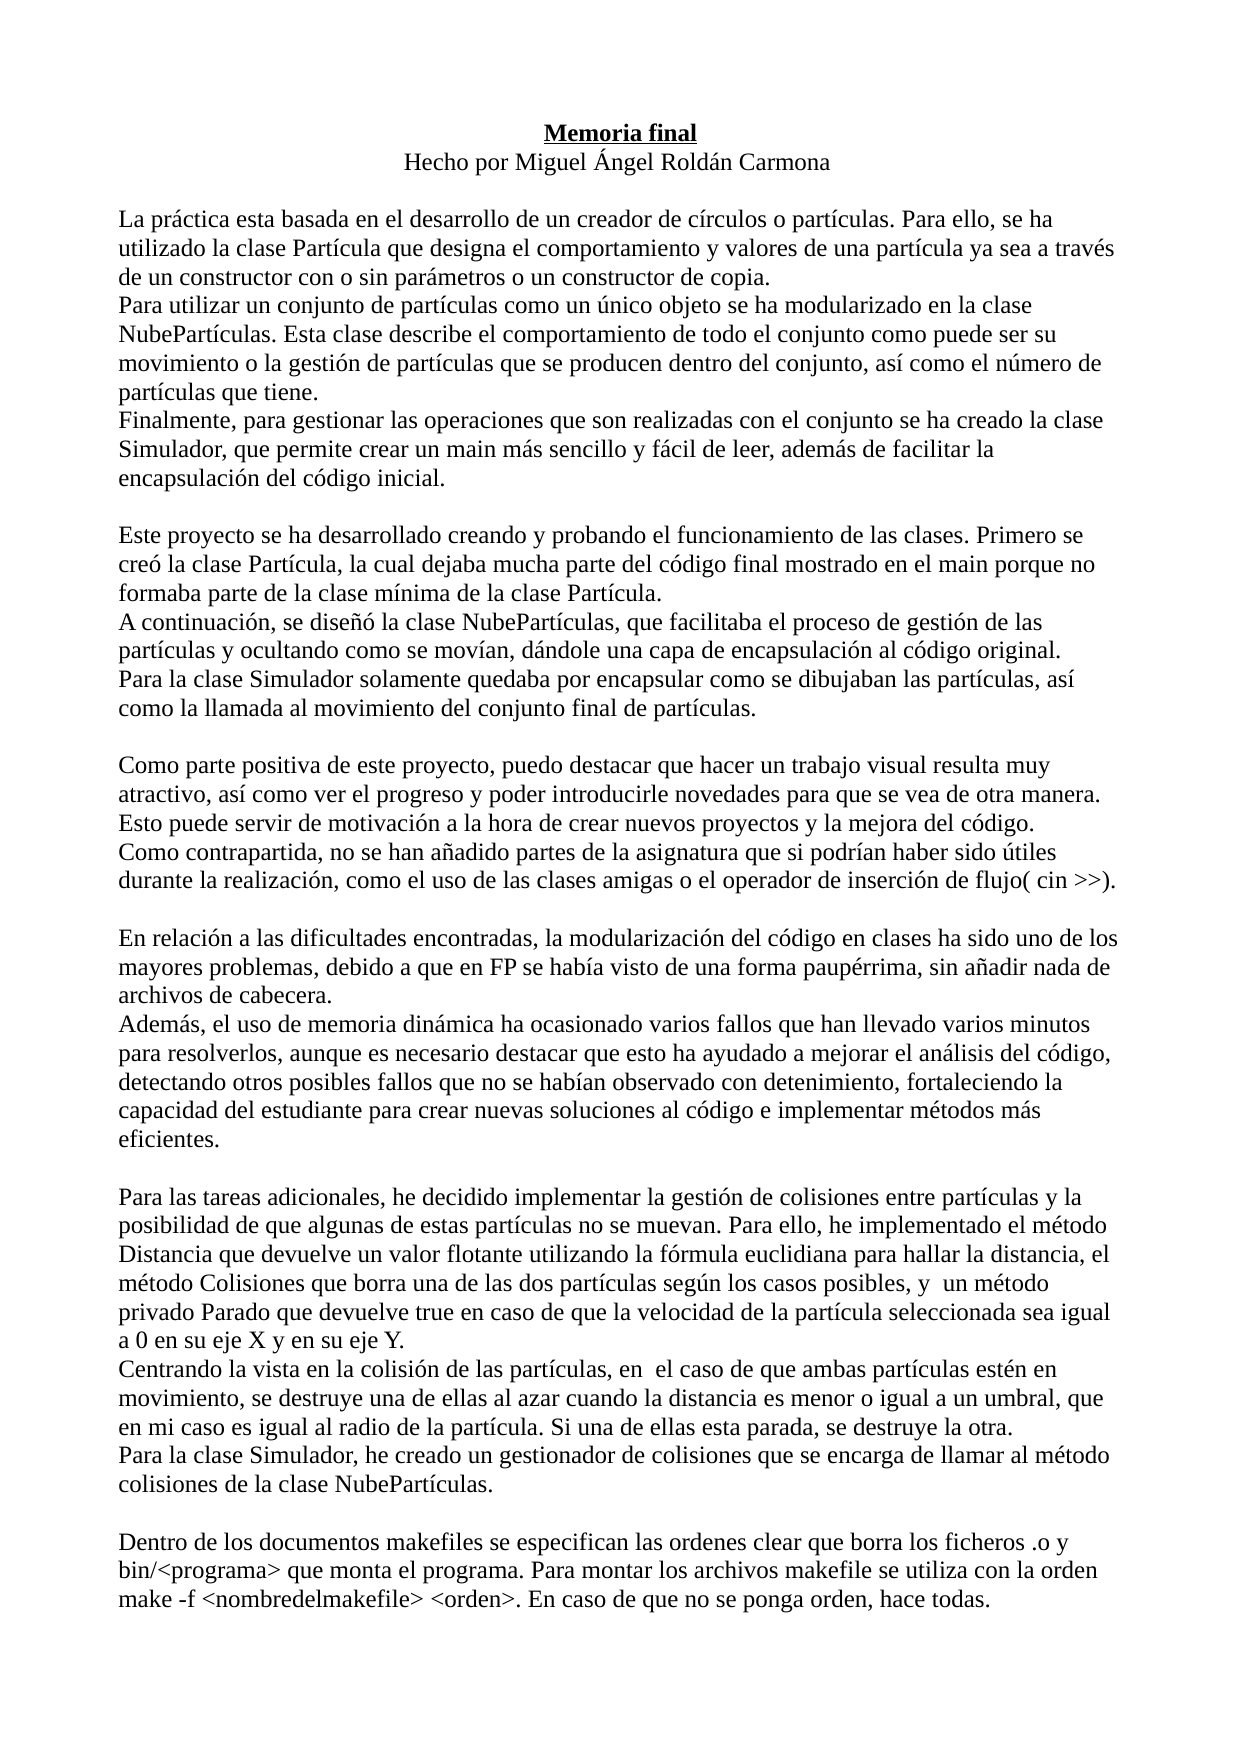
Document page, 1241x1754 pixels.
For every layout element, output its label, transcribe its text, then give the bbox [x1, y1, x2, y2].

text Para utilizar un conjunto de partículas como un único objeto se ha modularizado en la clase NubePartículas. Esta clase describe el comportamiento de todo el conjunto como puede ser su movimiento o la gestión de partículas que se producen dentro del conjunto, así como el número de partículas que tiene. [118, 291, 1122, 406]
text Este proyecto se ha desarrollado creando y probando el funcionamiento de las clases. Primero se creó la clase Partícula, la cual dejaba mucha parte del código final mostrado en el main porque no formaba parte de la clase mínima de la clase Partícula. [118, 521, 1122, 607]
text Para la clase Simulador, he creado un gestionador de colisiones que se encarga de llamar al método colisiones de la clase NubePartículas. [118, 1441, 1122, 1498]
text En relación a las dificultades encontradas, la modularización del código en clases ha sido uno de los mayores problemas, debido a que en FP se había visto de una forma paupérrima, sin añadir nada de archivos de cabecera. [118, 923, 1122, 1009]
text Además, el uso de memoria dinámica ha ocasionado varios fallos que han llevado varios minutos para resolverlos, aunque es necesario destacar que esto ha ayudado a mejorar el análisis del código, detectando otros posibles fallos que no se habían observado con detenimiento, fortaleciendo la capacidad del estudiante para crear nuevas soluciones al código e implementar métodos más eficientes. [118, 1009, 1122, 1153]
text Centrando la vista en la colisión de las partículas, en el caso de que ambas partículas estén en movimiento, se destruye una de ellas al azar cuando la distancia es menor o igual a un umbral, que en mi caso es igual al radio de la partícula. Si una de ellas esta parada, se destruye la otra. [118, 1354, 1122, 1441]
text Dentro de los documentos makefiles se especifican las ordenes clear que borra los ficheros .o y bin/<programa> que monta el programa. Para montar los archivos makefile se utiliza con la orden make -f <nombredelmakefile> <orden>. En caso de que no se ponga orden, hace todas. [118, 1527, 1122, 1613]
text Finalmente, para gestionar las operaciones que son realizadas con el conjunto se ha creado la clase Simulador, que permite crear un main más sencillo y fácil de leer, además de facilitar la encapsulación del código inicial. [118, 406, 1122, 492]
text Como contrapartida, no se han añadido partes de la asignatura que si podrían haber sido útiles durante la realización, como el uso de las clases amigas o el operador de inserción de flujo( cin >>). [118, 837, 1122, 894]
text Memoria final [118, 118, 1122, 147]
text Hecho por Miguel Ángel Roldán Carmona [118, 147, 1122, 176]
text Como parte positiva de este proyecto, puedo destacar que hacer un trabajo visual resulta muy atractivo, así como ver el progreso y poder introducirle novedades para que se vea de otra manera. Esto puede servir de motivación a la hora de crear nuevos proyectos y la mejora del código. [118, 751, 1122, 837]
text Para la clase Simulador solamente quedaba por encapsular como se dibujaban las partículas, así como la llamada al movimiento del conjunto final de partículas. [118, 664, 1122, 722]
text Para las tareas adicionales, he decidido implementar la gestión de colisiones entre partículas y la posibilidad de que algunas de estas partículas no se muevan. Para ello, he implementado el método Distancia que devuelve un valor flotante utilizando la fórmula euclidiana para hallar la distancia, el método Colisiones que borra una de las dos partículas según los casos posibles, y un método privado Parado que devuelve true en caso de que la velocidad de la partícula seleccionada sea igual a 0 en su eje X y en su eje Y. [118, 1182, 1122, 1354]
text La práctica esta basada en el desarrollo de un creador de círculos o partículas. Para ello, se ha utilizado la clase Partícula que designa el comportamiento y valores de una partícula ya sea a través de un constructor con o sin parámetros o un constructor de copia. [118, 204, 1122, 291]
text A continuación, se diseñó la clase NubePartículas, que facilitaba el proceso de gestión de las partículas y ocultando como se movían, dándole una capa de encapsulación al código original. [118, 607, 1122, 664]
